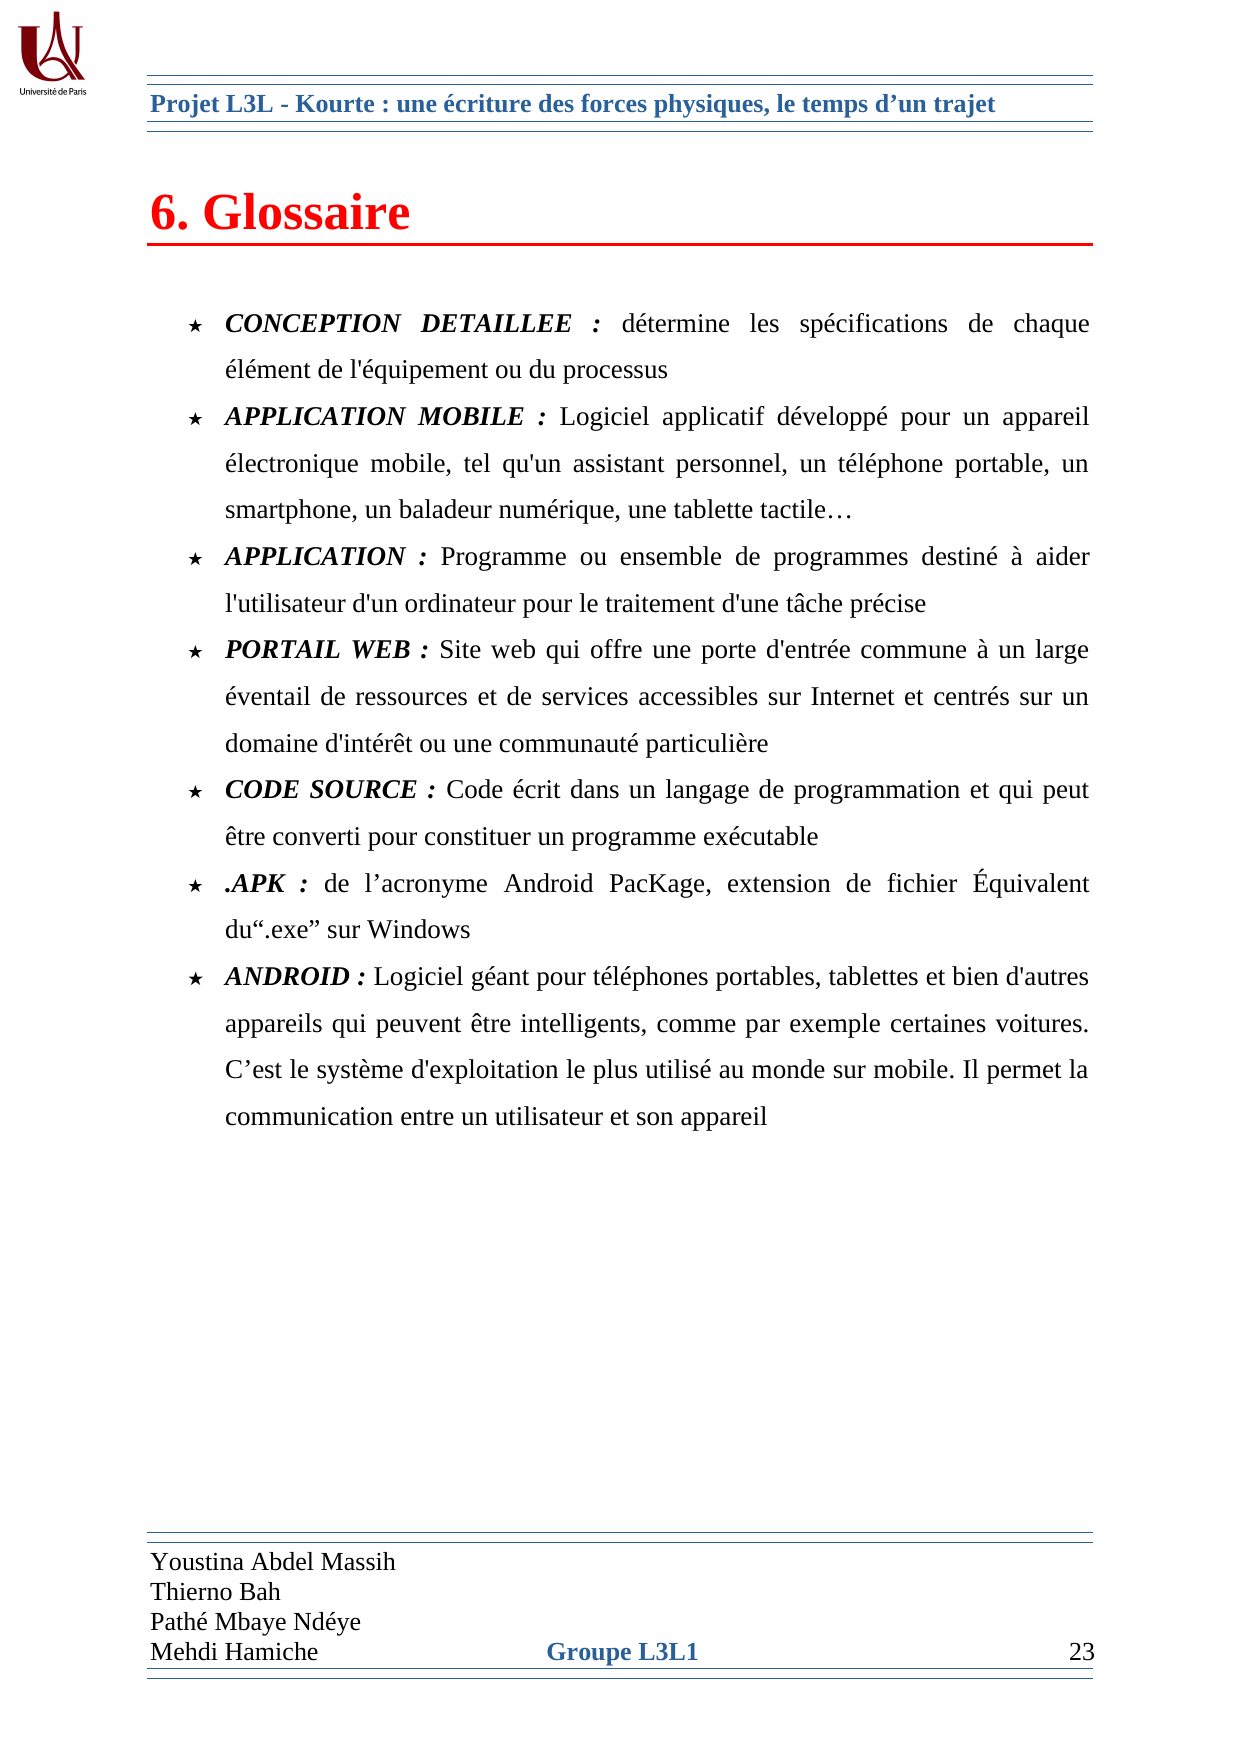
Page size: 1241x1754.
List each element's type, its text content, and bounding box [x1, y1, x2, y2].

subtitle 6. Glossaire [147, 178, 1093, 243]
list .APK : de l’acronyme Android PacKage, extension de fichier Équivalent du“.exe” sur Windows [187, 867, 1090, 944]
list PORTAIL WEB : Site web qui offre une porte d'entrée commune à un large éventail de ressources et de services accessibles sur Internet et centrés sur un domaine d'intérêt ou une communauté particulière [187, 633, 1090, 758]
list CODE SOURCE : Code écrit dans un langage de programmation et qui peut être converti pour constituer un programme exécutable [187, 773, 1090, 851]
list ANDROID : Logiciel géant pour téléphones portables, tablettes et bien d'autres appareils qui peuvent être intelligents, comme par exemple certaines voitures. C’est le système d'exploitation le plus utilisé au monde sur mobile. Il permet la communication entre un utilisateur et son appareil [187, 960, 1090, 1131]
picture [0, 0, 101, 107]
list CONCEPTION DETAILLEE : détermine les spécifications de chaque élément de l'équipement ou du processus [187, 307, 1090, 384]
list APPLICATION MOBILE : Logiciel applicatif développé pour un appareil électronique mobile, tel qu'un assistant personnel, un téléphone portable, un smartphone, un baladeur numérique, une tablette tactile… [187, 400, 1090, 524]
list APPLICATION : Programme ou ensemble de programmes destiné à aider l'utilisateur d'un ordinateur pour le traitement d'une tâche précise [187, 540, 1090, 618]
